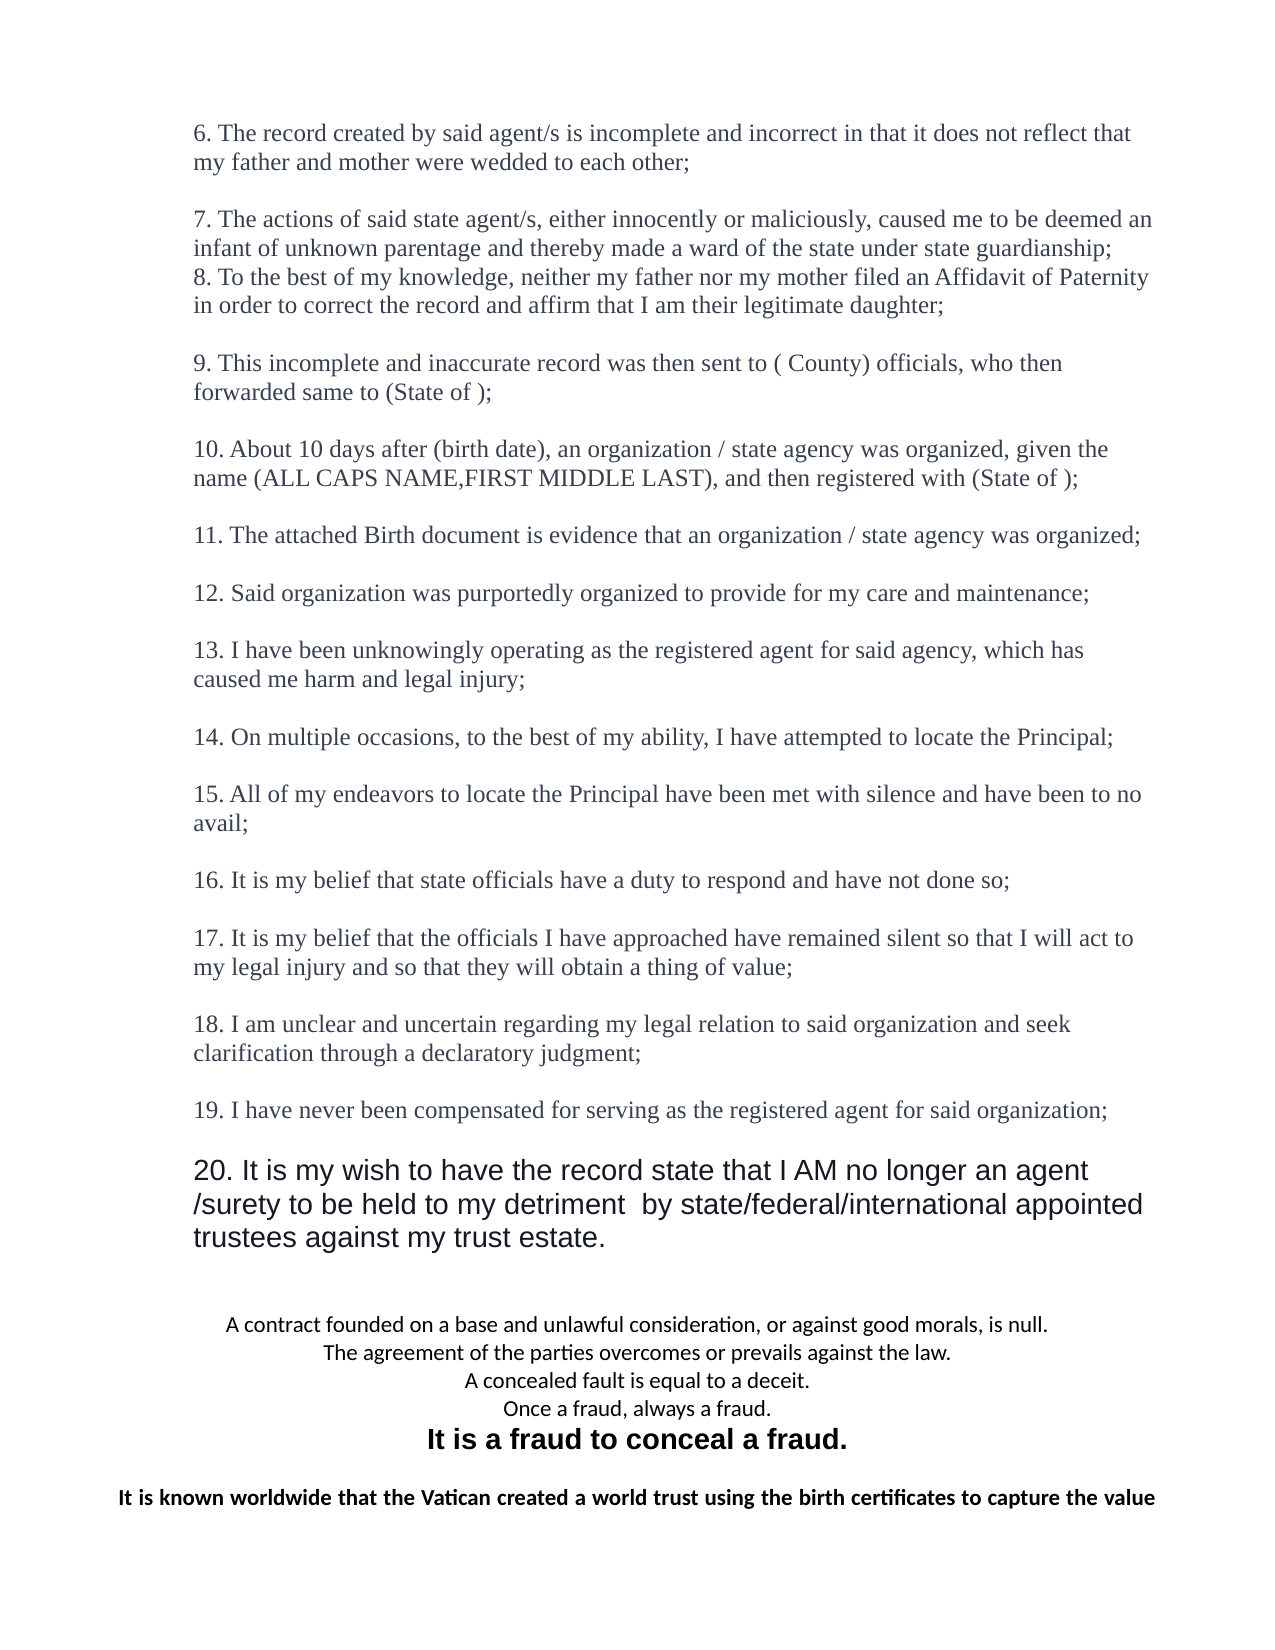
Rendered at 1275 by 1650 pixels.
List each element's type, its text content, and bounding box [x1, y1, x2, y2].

text The agreement of the parties overcomes or prevails against the law. [118, 1338, 1157, 1366]
list 12. Said organization was purportedly organized to provide for my care and maintenance; [156, 578, 1157, 607]
list 19. I have never been compensated for serving as the registered agent for said organization; [156, 1096, 1157, 1124]
list 7. The actions of said state agent/s, either innocently or maliciously, caused me to be deemed an infant of unknown parentage and thereby made a ward of the state under state guardianship; [156, 204, 1157, 262]
list 10. About 10 days after (birth date), an organization / state agency was organized, given the name (ALL CAPS NAME,FIRST MIDDLE LAST), and then registered with (State of ); [156, 434, 1157, 492]
text A contract founded on a base and unlawful consideration, or against good morals, is null. [118, 1310, 1157, 1338]
list 6. The record created by said agent/s is incomplete and incorrect in that it does not reflect that my father and mother were wedded to each other; [156, 118, 1157, 176]
list 8. To the best of my knowledge, neither my father nor my mother filed an Affidavit of Paternity in order to correct the record and affirm that I am their legitimate daughter; [156, 262, 1157, 319]
list 13. I have been unknowingly operating as the registered agent for said agency, which has caused me harm and legal injury; [156, 636, 1157, 693]
list 17. It is my belief that the officials I have approached have remained silent so that I will act to my legal injury and so that they will obtain a thing of value; [156, 923, 1157, 981]
text A concealed fault is equal to a deceit. [118, 1366, 1157, 1394]
list 18. I am unclear and uncertain regarding my legal relation to said organization and seek clarification through a declaratory judgment; [156, 1009, 1157, 1067]
text It is known worldwide that the Vatican created a world trust using the birth certificates to capture the value [118, 1483, 1157, 1511]
list 20. It is my wish to have the record state that I AM no longer an agent /surety to be held to my detriment by state/federal/international appointed trustees against my trust estate. [156, 1153, 1157, 1254]
text It is a fraud to conceal a fraud. [118, 1422, 1157, 1455]
list 15. All of my endeavors to locate the Principal have been met with silence and have been to no avail; [156, 779, 1157, 837]
list 9. This incomplete and inaccurate record was then sent to ( County) officials, who then forwarded same to (State of ); [156, 348, 1157, 406]
list 14. On multiple occasions, to the best of my ability, I have attempted to locate the Principal; [156, 722, 1157, 751]
text Once a fraud, always a fraud. [118, 1394, 1157, 1422]
list 16. It is my belief that state officials have a duty to respond and have not done so; [156, 866, 1157, 894]
list 11. The attached Birth document is evidence that an organization / state agency was organized; [156, 521, 1157, 549]
